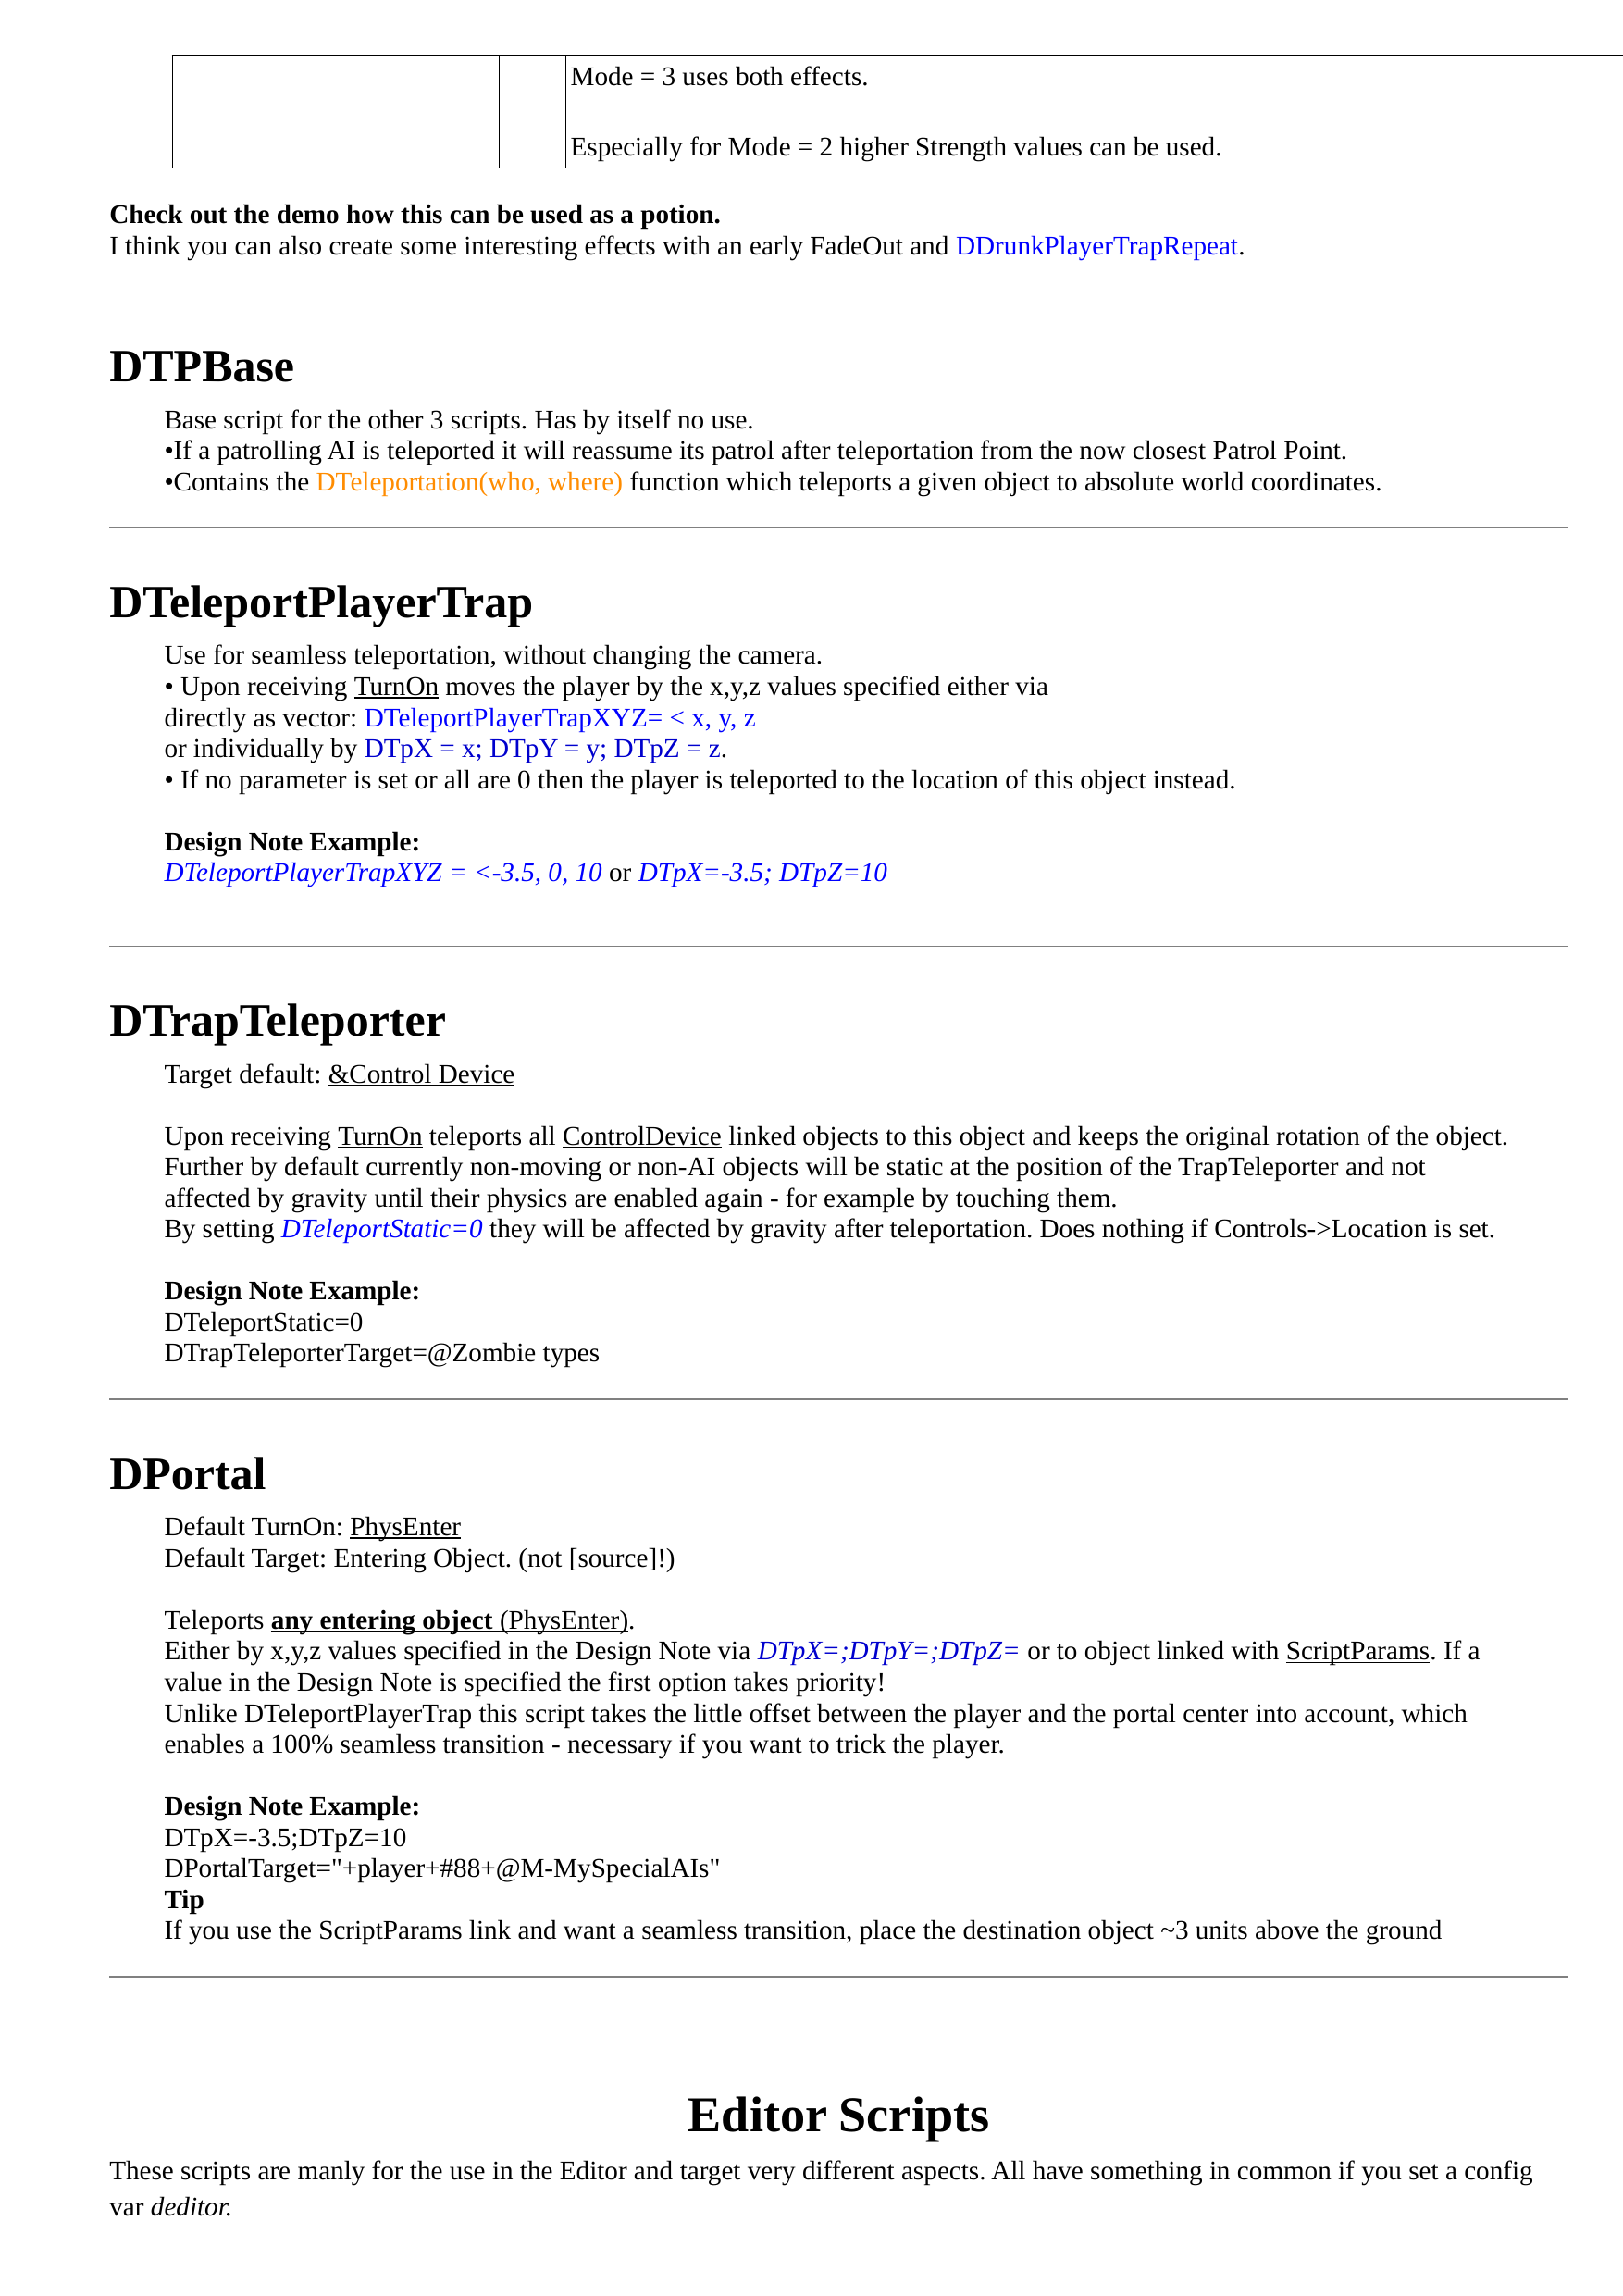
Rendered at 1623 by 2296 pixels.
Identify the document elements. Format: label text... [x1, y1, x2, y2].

text Check out the demo how this can be used as a potion. I think you can also create some interesting effects with an early FadeOut and DDrunkPlayerTrapRepeat. [109, 168, 1514, 260]
subtitle Editor Scripts [109, 2085, 1568, 2143]
subtitle DTPBase [109, 339, 1568, 391]
text directly as vector: DTeleportPlayerTrapXYZ= < x, y, z or individually by DTpX = x; DTpY = y; DTpZ = z. • If no parameter is set or all are 0 then the player is teleported to the location of this object instead. Design Note Example: DTeleportPlayerTrapXYZ = <-3.5, 0, 10 or DTpX=-3.5; DTpZ=10 [164, 701, 1514, 887]
text Default TurnOn: PhysEnter Default Target: Entering Object. (not [source]!) Teleports any entering object (PhysEnter). Either by x,y,z values specified in the Design Note via DTpX=;DTpY=;DTpZ= or to object linked with ScriptParams. If a value in the Design Note is specified the first option takes priority! Unlike DTeleportPlayerTrap this script takes the little offset between the player and the portal center into account, which enables a 100% seamless transition - necessary if you want to trick the player. Design Note Example: DTpX=-3.5;DTpZ=10 DPortalTarget="+player+#88+@M-MySpecialAIs" Tip If you use the ScriptParams link and want a seamless transition, place the destination object ~3 units above the ground [164, 1510, 1514, 1945]
subtitle DPortal [109, 1446, 1568, 1499]
subtitle DTrapTeleporter [109, 993, 1568, 1046]
text Target default: &Control Device Upon receiving TurnOn teleports all ControlDevice linked objects to this object and keeps the original rotation of the object. Further by default currently non-moving or non-AI objects will be static at the position of the TrapTeleporter and not affected by gravity until their physics are enabled again - for example by touching them. By setting DTeleportStatic=0 they will be affected by gravity after teleportation. Does nothing if Controls->Location is set. Design Note Example: DTeleportStatic=0 DTrapTeleporterTarget=@Zombie types [164, 1058, 1514, 1368]
table_cell [500, 56, 565, 168]
text Base script for the other 3 scripts. Has by itself no use. •If a patrolling AI is teleported it will reassume its patrol after teleportation from the now closest Patrol Point. •Contains the DTeleportation(who, where) function which teleports a given object to absolute world coordinates. [164, 403, 1514, 496]
table_cell [173, 56, 499, 168]
subtitle DTeleportPlayerTrap [109, 575, 1568, 627]
text • Upon receiving TurnOn moves the player by the x,y,z values specified either via [164, 670, 1514, 701]
text These scripts are manly for the use in the Editor and target very different aspects. All have something in common if you set a config var deditor. [109, 2154, 1568, 2221]
table_cell Mode = 3 uses both effects. Especially for Mode = 2 higher Strength values can be used. [566, 56, 1623, 168]
text Use for seamless teleportation, without changing the camera. [164, 639, 1514, 670]
